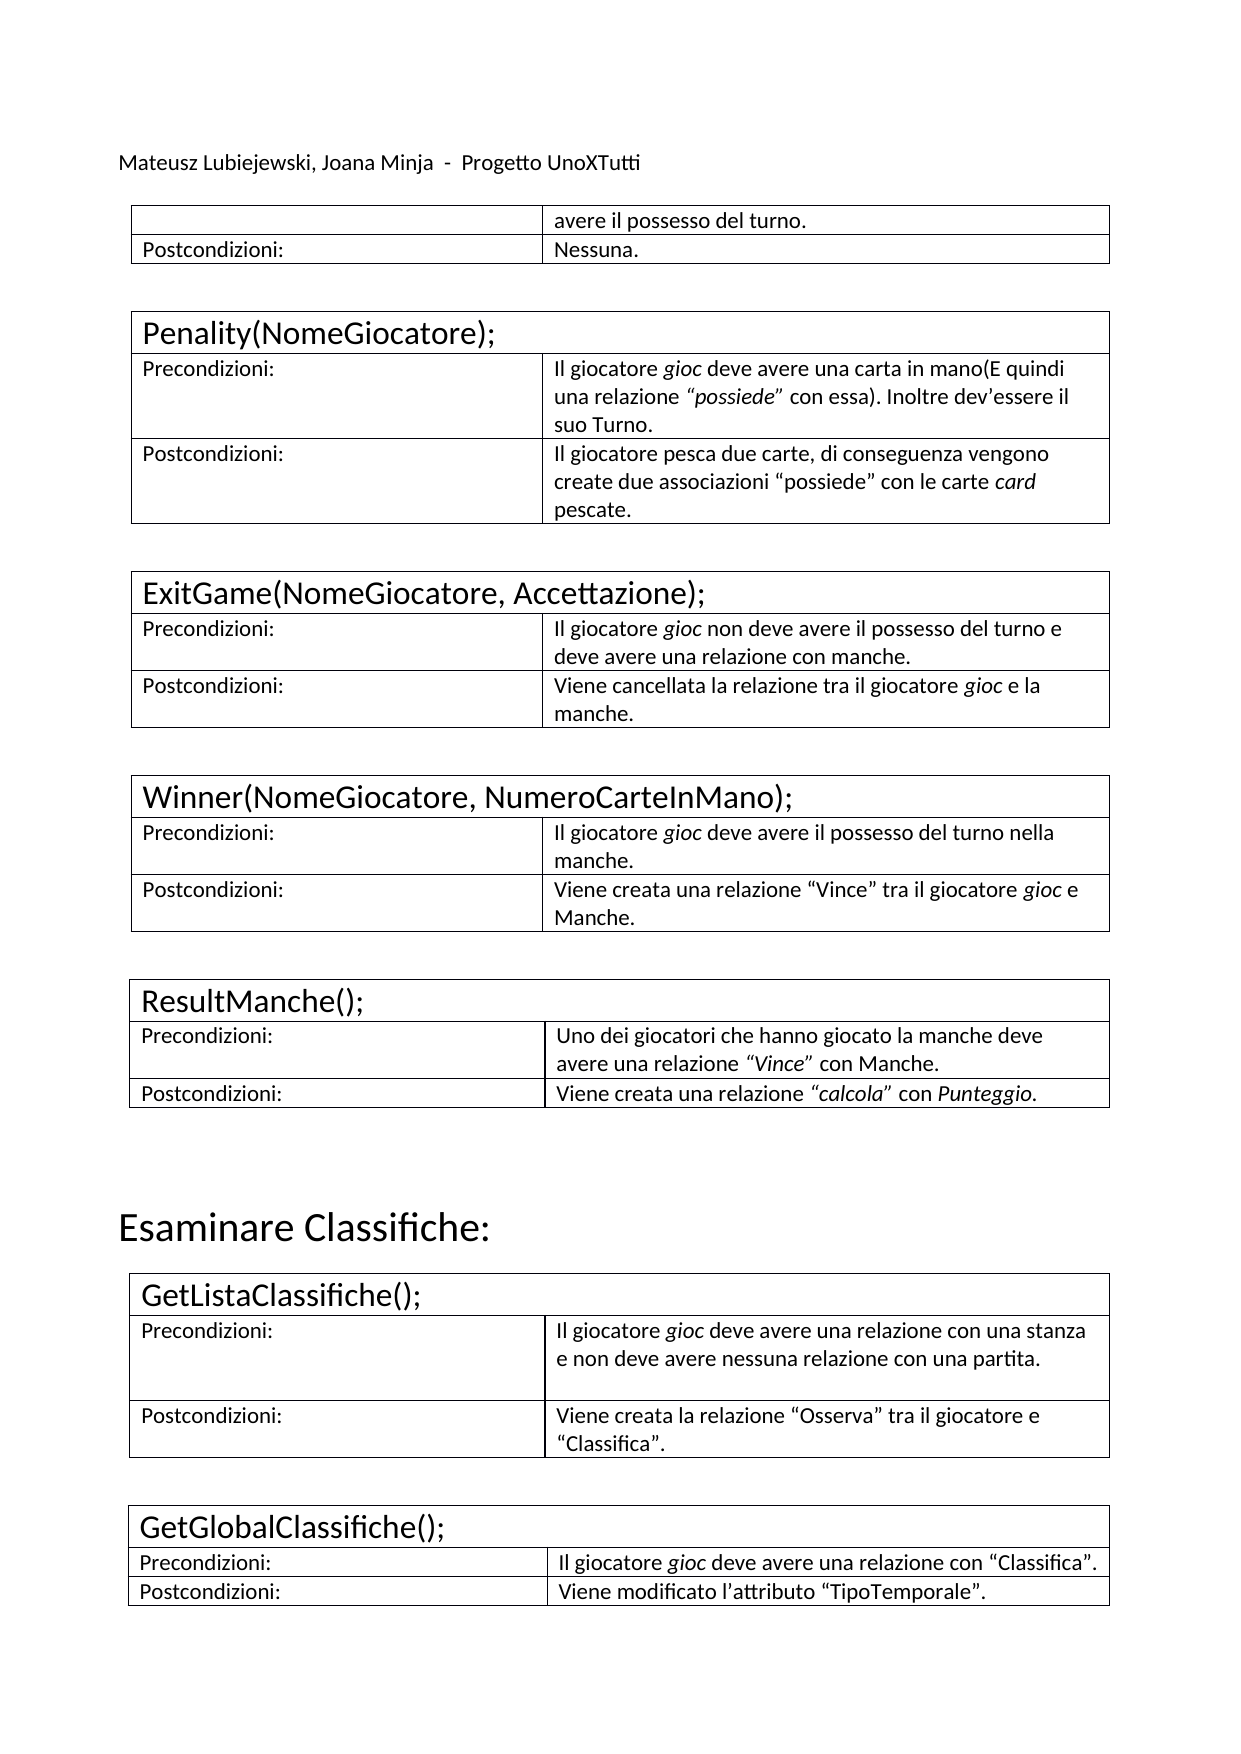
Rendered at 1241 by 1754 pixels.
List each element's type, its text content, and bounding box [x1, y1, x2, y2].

table_cell Il giocatore gioc deve avere il possesso del turno nella manche. [543, 818, 1109, 874]
table_cell Precondizioni: [130, 1022, 544, 1078]
table_header Winner(NomeGiocatore, NumeroCarteInMano); [132, 776, 1109, 817]
table_cell Postcondizioni: [132, 671, 542, 727]
table_cell Postcondizioni: [130, 1079, 544, 1107]
table_cell Viene creata la relazione “Osserva” tra il giocatore e “Classifica”. [546, 1401, 1109, 1457]
table_cell [132, 206, 542, 234]
table_cell Viene cancellata la relazione tra il giocatore gioc e la manche. [543, 671, 1109, 727]
table_cell Il giocatore pesca due carte, di conseguenza vengono create due associazioni “possiede” con le carte card pescate. [543, 439, 1109, 523]
table_cell Postcondizioni: [130, 1401, 544, 1457]
table_cell Uno dei giocatori che hanno giocato la manche deve avere una relazione “Vince” con Manche. [546, 1022, 1109, 1078]
table_cell Nessuna. [543, 235, 1109, 263]
table_cell Precondizioni: [129, 1548, 547, 1576]
table_cell Precondizioni: [132, 614, 542, 670]
table_cell Il giocatore gioc deve avere una carta in mano(E quindi una relazione “possiede” con essa). Inoltre dev’essere il suo Turno. [543, 354, 1109, 438]
table_cell Postcondizioni: [132, 439, 542, 523]
table_cell Il giocatore gioc deve avere una relazione con “Classifica”. [548, 1548, 1109, 1576]
table_cell Il giocatore gioc non deve avere il possesso del turno e deve avere una relazione con manche. [543, 614, 1109, 670]
table_cell Il giocatore gioc deve avere una relazione con una stanza e non deve avere nessuna relazione con una partita. [546, 1316, 1109, 1400]
table_header ExitGame(NomeGiocatore, Accettazione); [132, 572, 1109, 613]
table_cell Viene modificato l’attributo “TipoTemporale”. [548, 1577, 1109, 1605]
table_cell Postcondizioni: [132, 235, 542, 263]
table_cell Precondizioni: [132, 818, 542, 874]
table_cell Precondizioni: [132, 354, 542, 438]
table_cell Postcondizioni: [129, 1577, 547, 1605]
table_header Penality(NomeGiocatore); [132, 312, 1109, 353]
table_cell Postcondizioni: [132, 875, 542, 931]
table_header GetListaClassifiche(); [130, 1274, 1109, 1315]
table_header ResultManche(); [130, 980, 1109, 1021]
table_cell Precondizioni: [130, 1316, 544, 1400]
text Esaminare Classifiche: [118, 1201, 1122, 1252]
table_header GetGlobalClassifiche(); [129, 1506, 1109, 1547]
table_cell Viene creata una relazione “Vince” tra il giocatore gioc e Manche. [543, 875, 1109, 931]
table_cell Viene creata una relazione “calcola” con Punteggio. [546, 1079, 1109, 1107]
table_cell avere il possesso del turno. [543, 206, 1109, 234]
